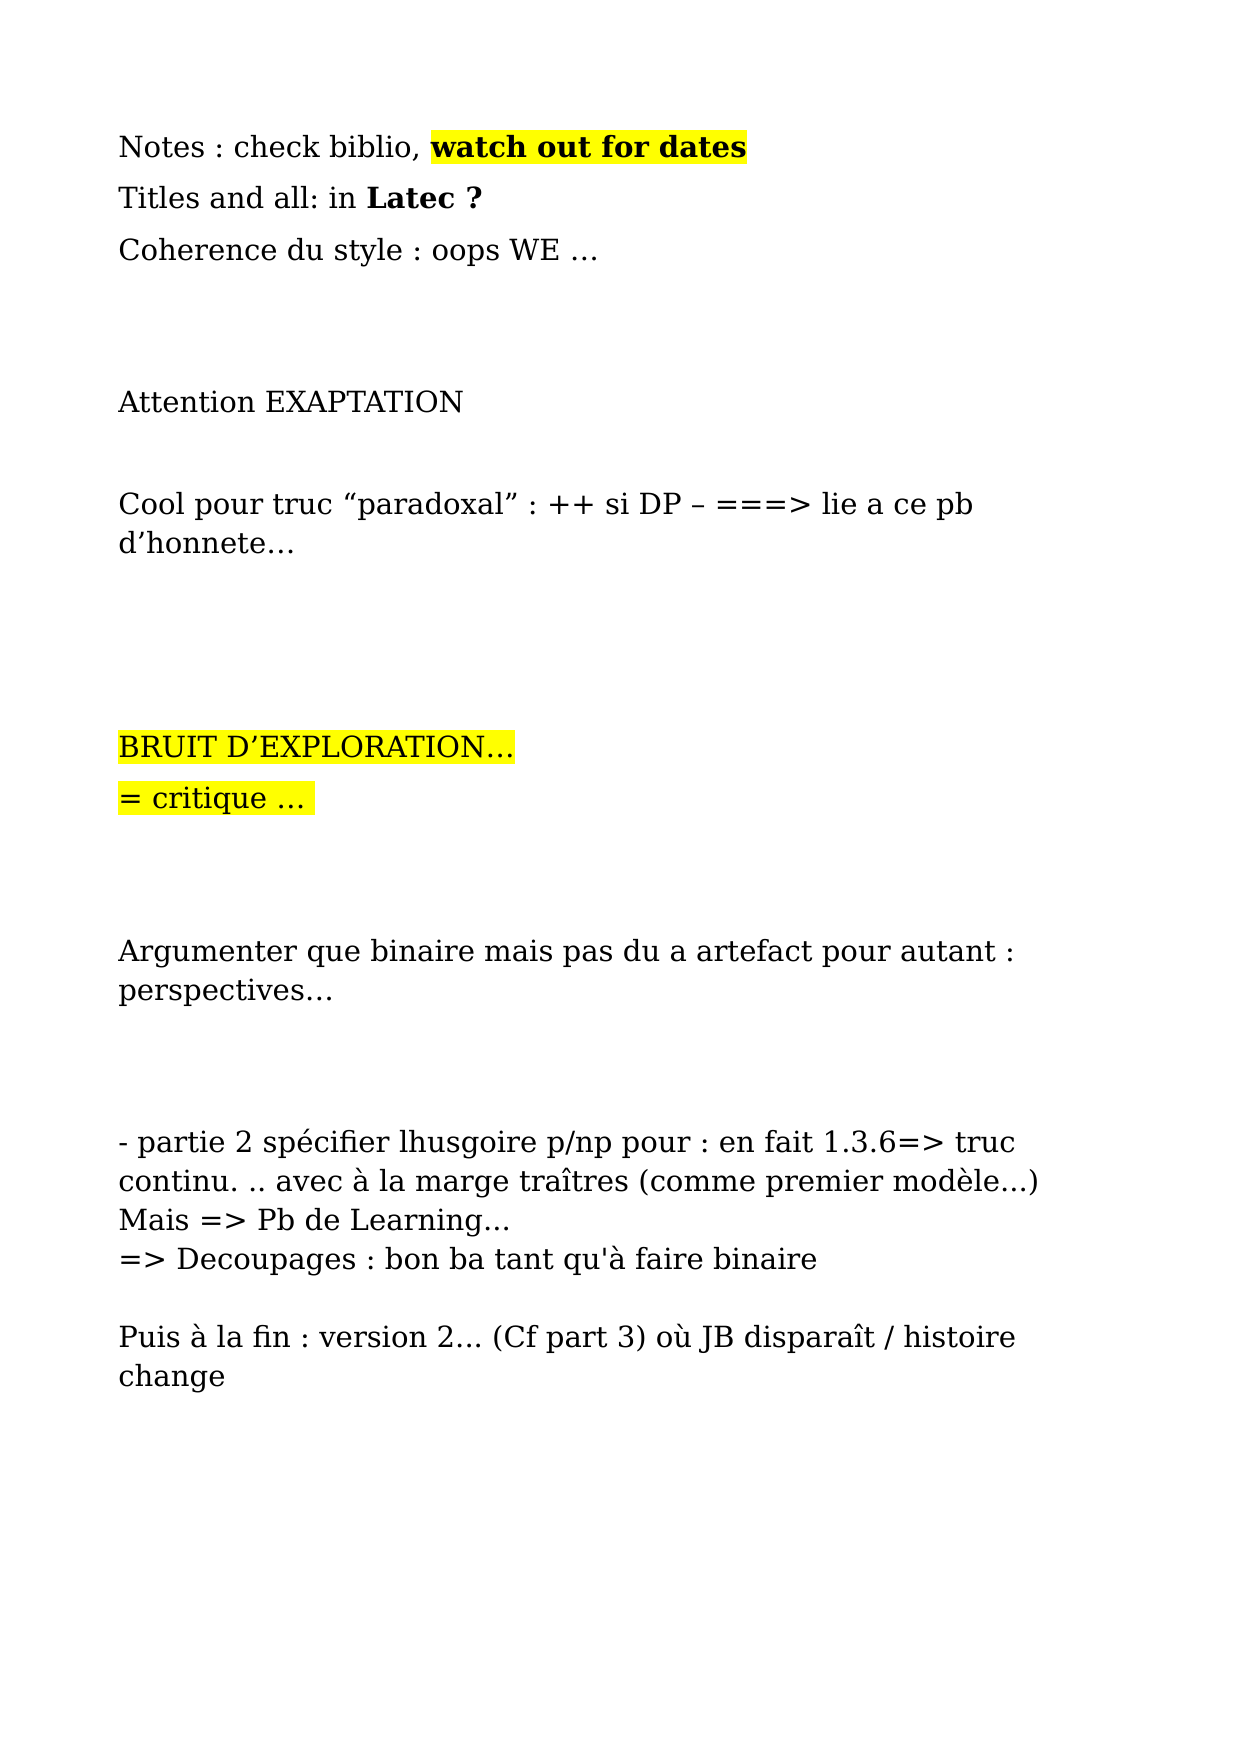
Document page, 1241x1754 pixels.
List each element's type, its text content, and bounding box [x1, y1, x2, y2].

text Coherence du style : oops WE … [118, 233, 1122, 267]
text Cool pour truc “paradoxal” : ++ si DP – ===> lie a ce pb d’honnete… [118, 487, 1122, 560]
text Titles and all: in Latec ? [118, 181, 1122, 216]
text Notes : check biblio, watch out for dates [118, 130, 1122, 164]
text - partie 2 spécifier lhusgoire p/np pour : en fait 1.3.6=> truc continu. .. avec à la marge traîtres (comme premier modèle...) Mais => Pb de Learning... => Decoupages : bon ba tant qu'à faire binaire Puis à la fin : version 2... (Cf part 3) où JB disparaît / histoire change [118, 1126, 1122, 1393]
text Attention EXAPTATION [118, 386, 1122, 419]
text = critique … [118, 781, 1122, 815]
text Argumenter que binaire mais pas du a artefact pour autant : perspectives… [118, 934, 1122, 1007]
text BRUIT D’EXPLORATION… [118, 730, 1122, 764]
